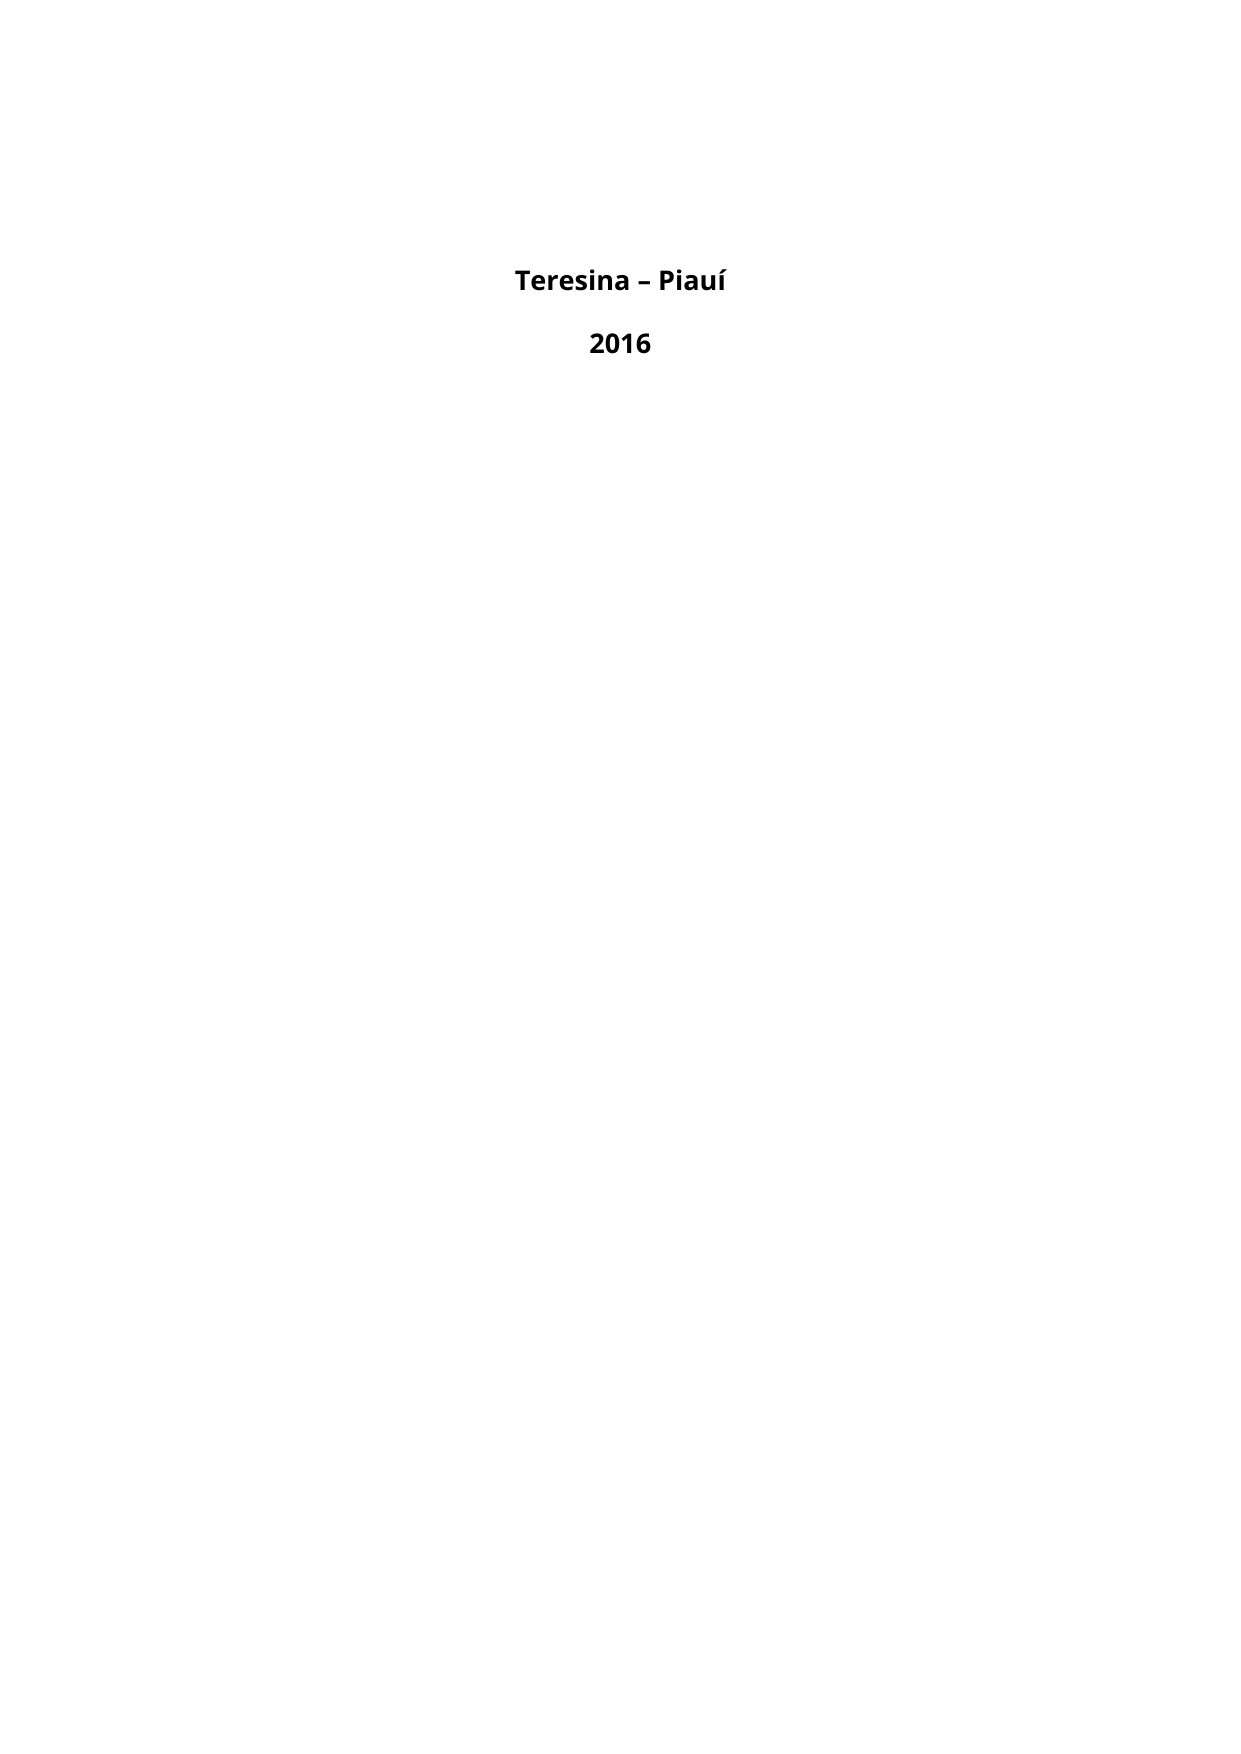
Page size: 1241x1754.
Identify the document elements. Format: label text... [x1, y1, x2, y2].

subtitle Teresina – Piauí [150, 261, 1090, 298]
subtitle 2016 [150, 324, 1090, 361]
